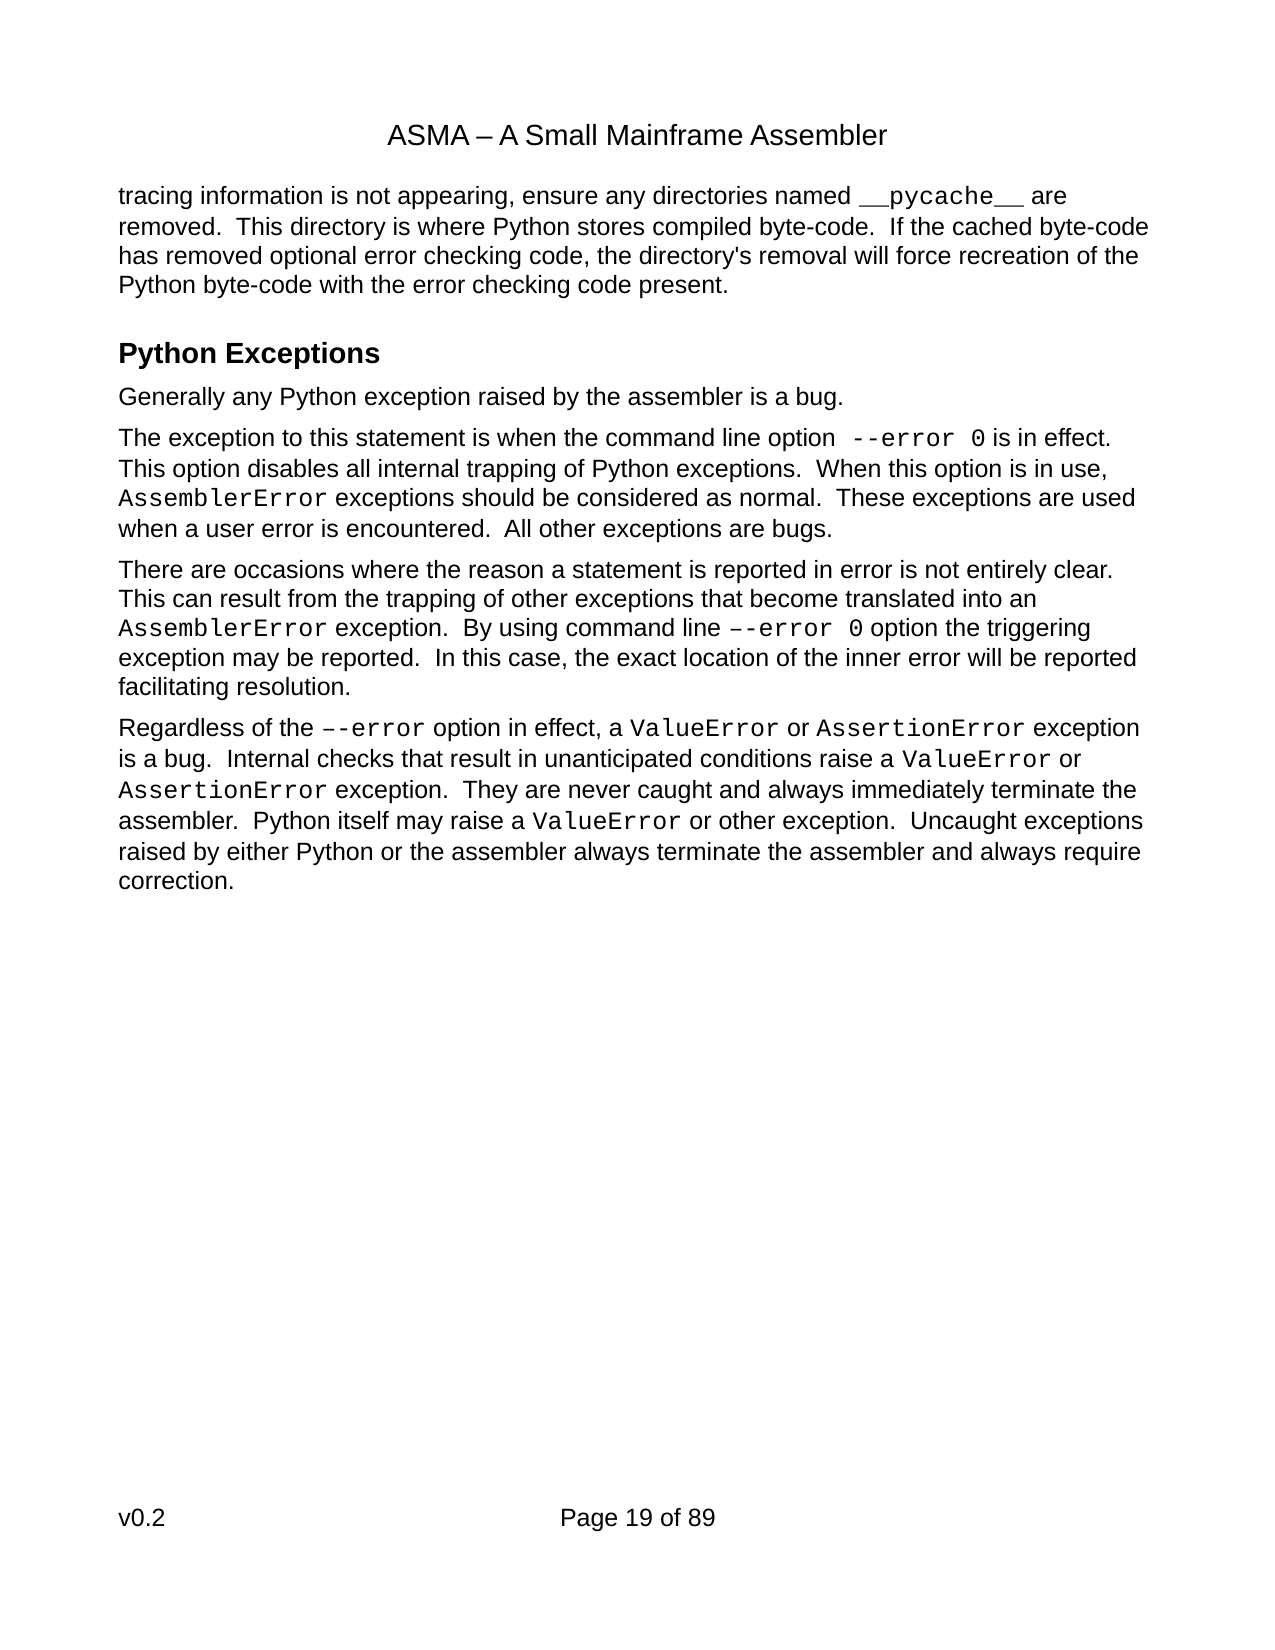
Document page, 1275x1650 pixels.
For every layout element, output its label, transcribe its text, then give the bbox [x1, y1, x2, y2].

text Regardless of the –-error option in effect, a ValueError or AssertionError exception is a bug. Internal checks that result in unanticipated conditions raise a ValueError or AssertionError exception. They are never caught and always immediately terminate the assembler. Python itself may raise a ValueError or other exception. Uncaught exceptions raised by either Python or the assembler always terminate the assembler and always require correction. [118, 713, 1157, 895]
text Generally any Python exception raised by the assembler is a bug. [118, 382, 1157, 411]
text The exception to this statement is when the command line option --error 0 is in effect. This option disables all internal trapping of Python exceptions. When this option is in use, AssemblerError exceptions should be considered as normal. These exceptions are used when a user error is encountered. All other exceptions are bugs. [118, 423, 1157, 542]
subtitle Python Exceptions [118, 336, 1157, 369]
text There are occasions where the reason a statement is reported in error is not entirely clear. This can result from the trapping of other exceptions that become translated into an AssemblerError exception. By using command line –-error 0 option the triggering exception may be reported. In this case, the exact location of the inner error will be reported facilitating resolution. [118, 555, 1157, 701]
text tracing information is not appearing, ensure any directories named __pycache__ are removed. This directory is where Python stores compiled byte-code. If the cached byte-code has removed optional error checking code, the directory's removal will force recreation of the Python byte-code with the error checking code present. [118, 181, 1157, 298]
